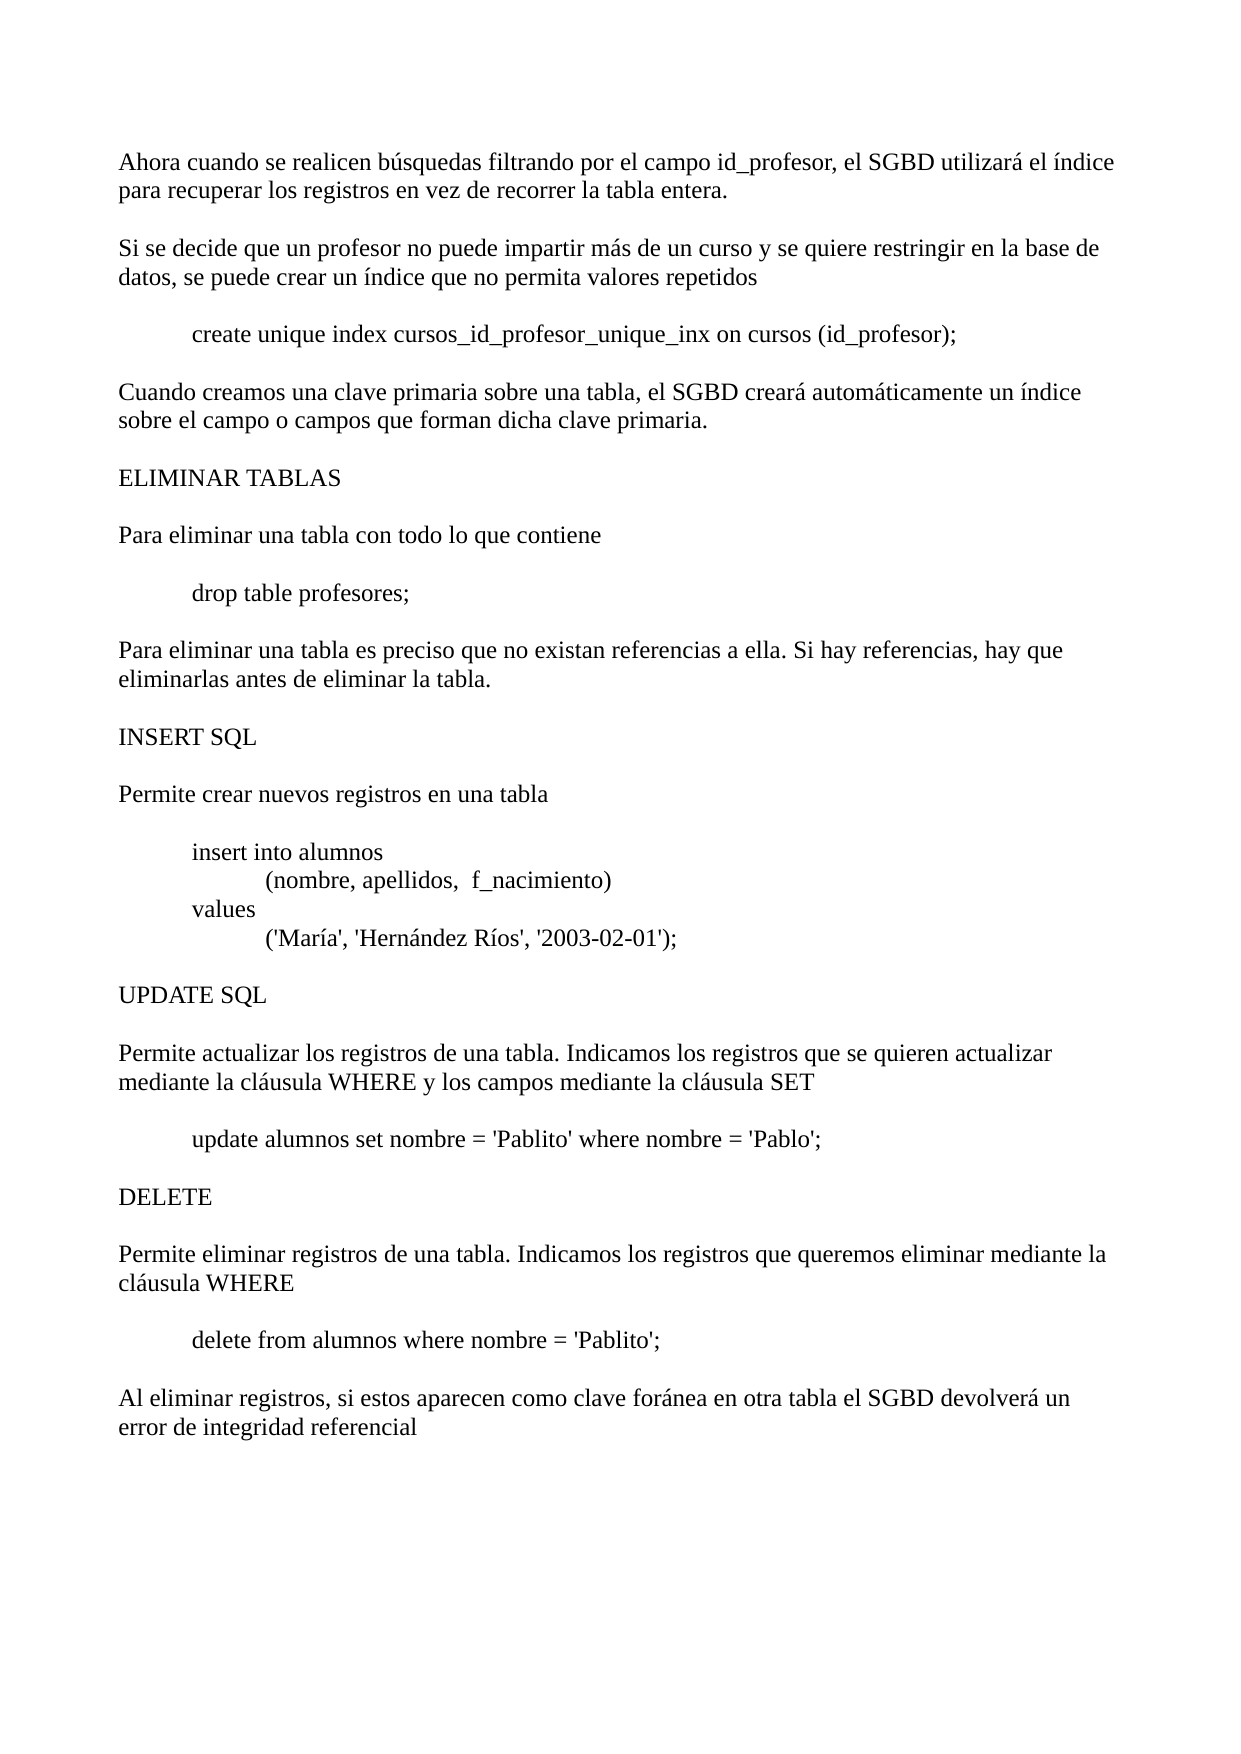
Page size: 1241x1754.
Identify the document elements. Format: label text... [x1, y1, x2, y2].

text ELIMINAR TABLAS [118, 463, 1122, 492]
text Al eliminar registros, si estos aparecen como clave foránea en otra tabla el SGBD devolverá un error de integridad referencial [118, 1383, 1122, 1441]
text insert into alumnos [118, 837, 1122, 866]
text DELETE [118, 1182, 1122, 1211]
text (nombre, apellidos, f_nacimiento) [118, 866, 1122, 894]
text ('María', 'Hernández Ríos', '2003-02-01'); [118, 923, 1122, 952]
text Ahora cuando se realicen búsquedas filtrando por el campo id_profesor, el SGBD utilizará el índice para recuperar los registros en vez de recorrer la tabla entera. [118, 147, 1122, 204]
text drop table profesores; [118, 578, 1122, 607]
text Permite actualizar los registros de una tabla. Indicamos los registros que se quieren actualizar mediante la cláusula WHERE y los campos mediante la cláusula SET [118, 1038, 1122, 1096]
text INSERT SQL [118, 722, 1122, 751]
text Para eliminar una tabla es preciso que no existan referencias a ella. Si hay referencias, hay que eliminarlas antes de eliminar la tabla. [118, 636, 1122, 693]
text UPDATE SQL [118, 981, 1122, 1009]
text Permite crear nuevos registros en una tabla [118, 779, 1122, 808]
text values [118, 894, 1122, 923]
text Si se decide que un profesor no puede impartir más de un curso y se quiere restringir en la base de datos, se puede crear un índice que no permita valores repetidos [118, 233, 1122, 291]
text Permite eliminar registros de una tabla. Indicamos los registros que queremos eliminar mediante la cláusula WHERE [118, 1239, 1122, 1297]
text create unique index cursos_id_profesor_unique_inx on cursos (id_profesor); [118, 319, 1122, 348]
text delete from alumnos where nombre = 'Pablito'; [118, 1326, 1122, 1354]
text update alumnos set nombre = 'Pablito' where nombre = 'Pablo'; [118, 1124, 1122, 1153]
text Cuando creamos una clave primaria sobre una tabla, el SGBD creará automáticamente un índice sobre el campo o campos que forman dicha clave primaria. [118, 377, 1122, 434]
text Para eliminar una tabla con todo lo que contiene [118, 521, 1122, 549]
